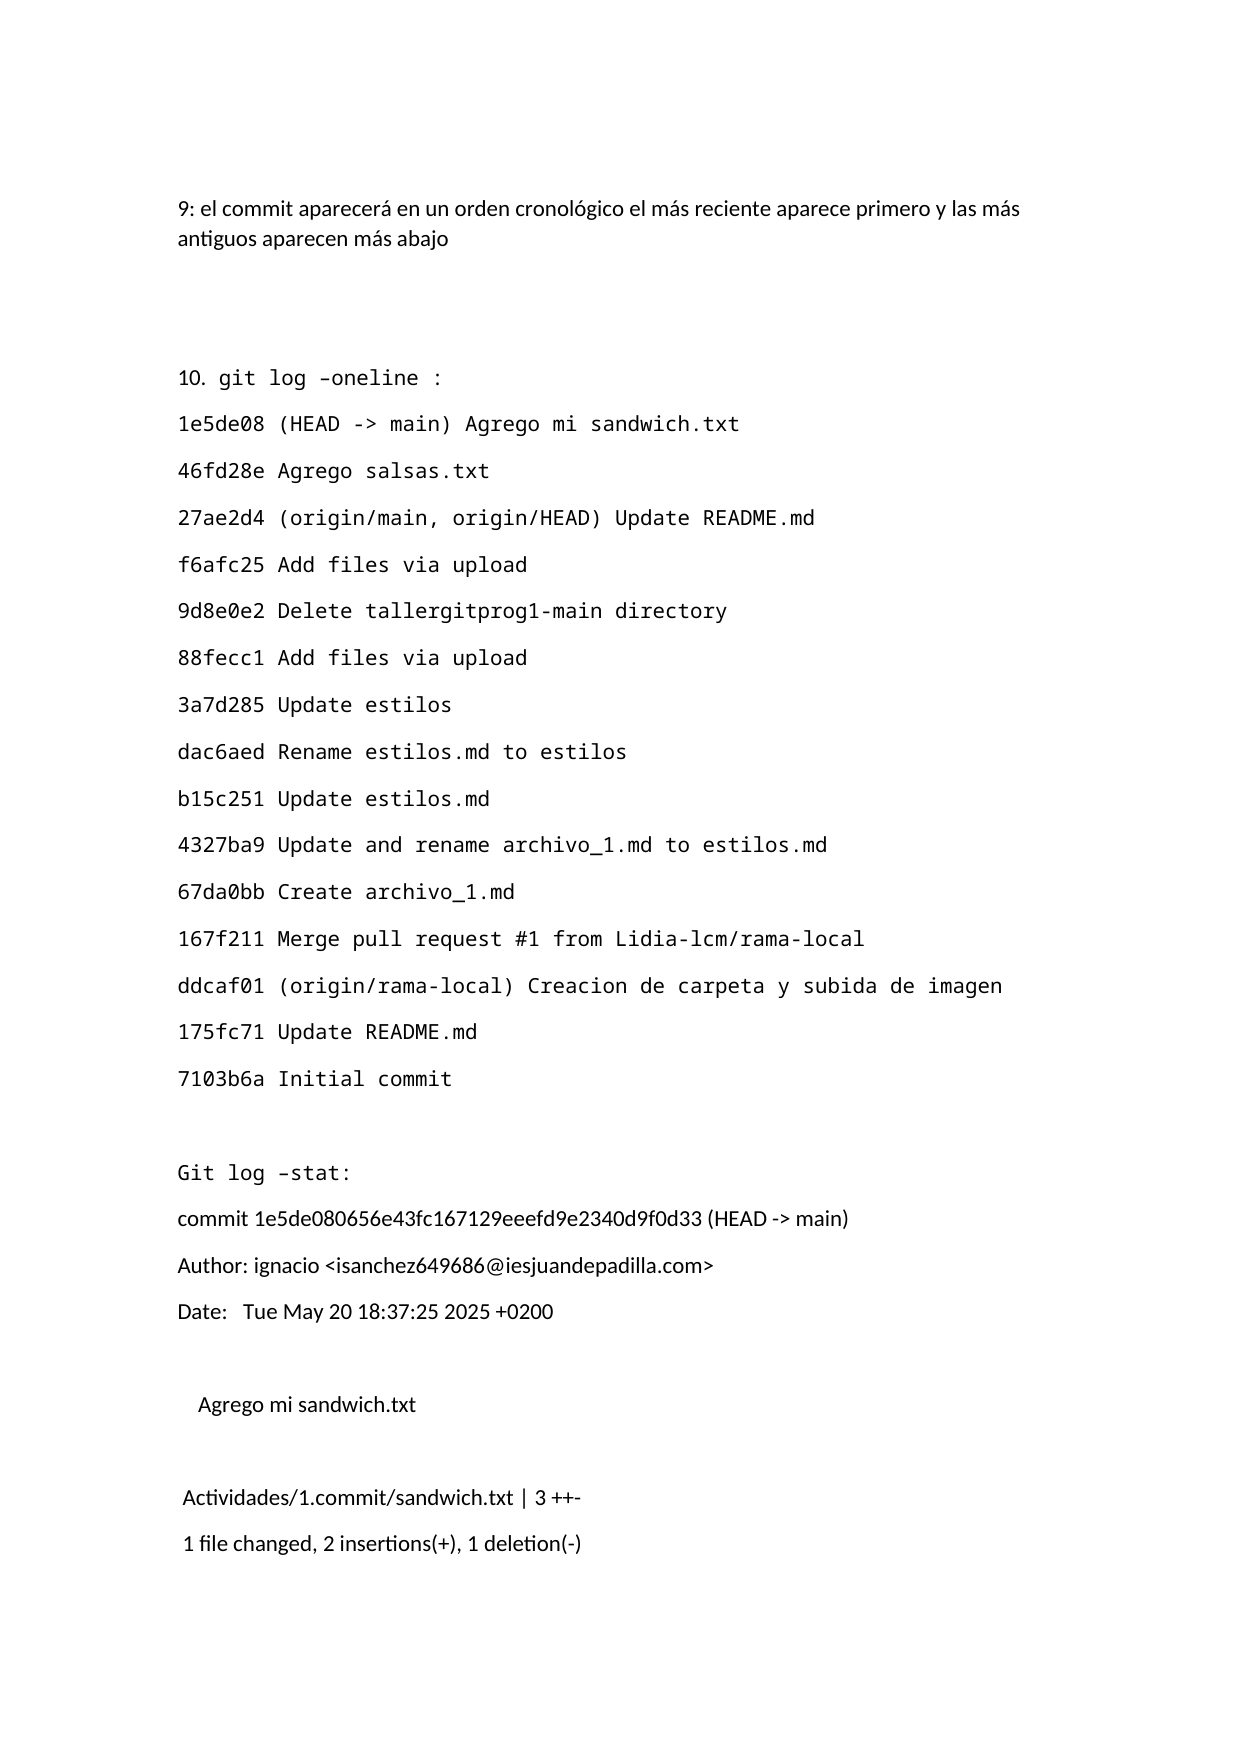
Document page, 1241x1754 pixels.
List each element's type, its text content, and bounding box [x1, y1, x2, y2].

text 167f211 Merge pull request #1 from Lidia-lcm/rama-local [177, 924, 1063, 952]
text 9d8e0e2 Delete tallergitprog1-main directory [177, 597, 1063, 625]
text 67da0bb Create archivo_1.md [177, 877, 1063, 906]
text 1 file changed, 2 insertions(+), 1 deletion(-) [177, 1529, 1063, 1557]
text Git log –stat: [177, 1158, 1063, 1186]
text 88fecc1 Add files via upload [177, 643, 1063, 672]
text 46fd28e Agrego salsas.txt [177, 456, 1063, 485]
text commit 1e5de080656e43fc167129eeefd9e2340d9f0d33 (HEAD -> main) [177, 1204, 1063, 1233]
text 4327ba9 Update and rename archivo_1.md to estilos.md [177, 830, 1063, 859]
text 1e5de08 (HEAD -> main) Agrego mi sandwich.txt [177, 409, 1063, 438]
text 27ae2d4 (origin/main, origin/HEAD) Update README.md [177, 503, 1063, 531]
text dac6aed Rename estilos.md to estilos [177, 737, 1063, 765]
text 175fc71 Update README.md [177, 1017, 1063, 1046]
text Author: ignacio <isanchez649686@iesjuandepadilla.com> [177, 1251, 1063, 1279]
text ddcaf01 (origin/rama-local) Creacion de carpeta y subida de imagen [177, 971, 1063, 999]
text Actividades/1.commit/sandwich.txt | 3 ++- [177, 1483, 1063, 1511]
text 10. git log –oneline : [177, 363, 1063, 391]
text Date: Tue May 20 18:37:25 2025 +0200 [177, 1297, 1063, 1325]
text f6afc25 Add files via upload [177, 550, 1063, 578]
text 7103b6a Initial commit [177, 1064, 1063, 1093]
text 3a7d285 Update estilos [177, 690, 1063, 718]
text 9: el commit aparecerá en un orden cronológico el más reciente aparece primero y las más antiguos aparecen más abajo [177, 194, 1063, 252]
text b15c251 Update estilos.md [177, 784, 1063, 812]
text Agrego mi sandwich.txt [177, 1390, 1063, 1418]
